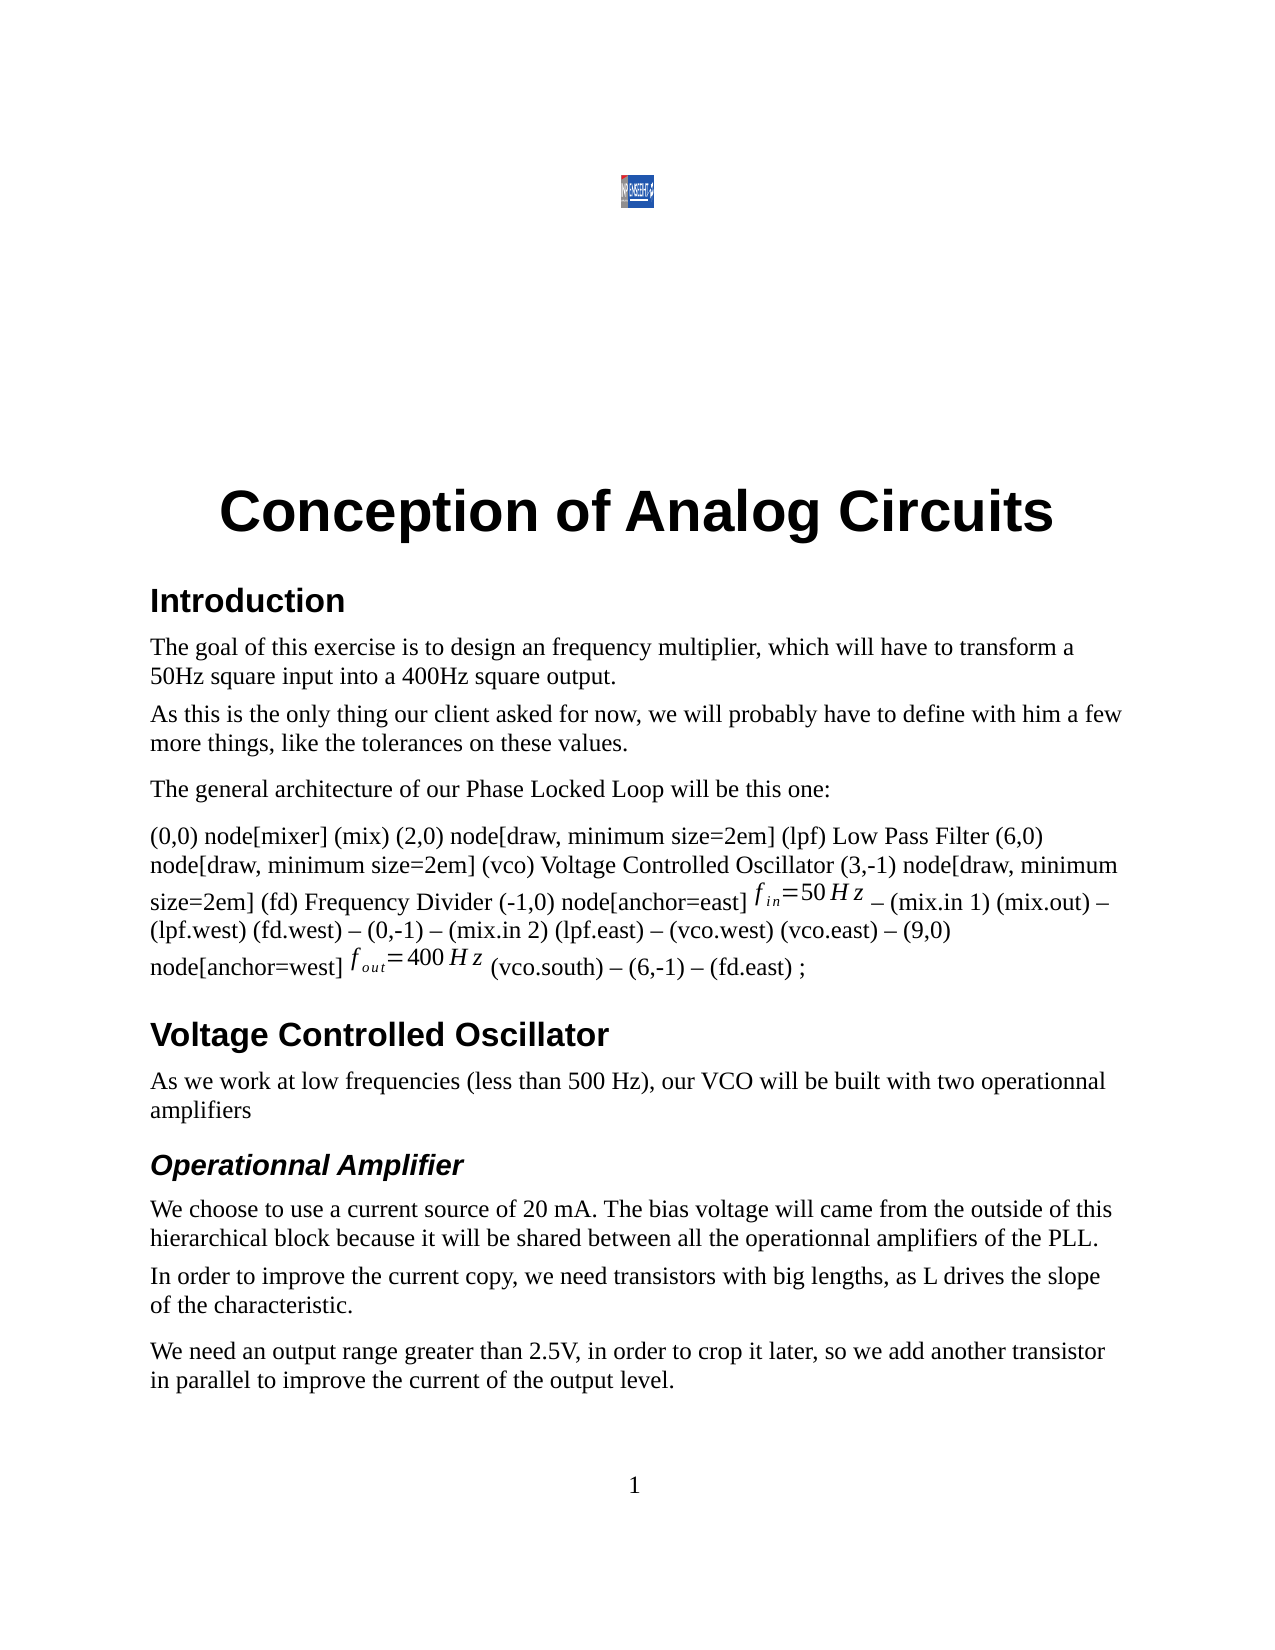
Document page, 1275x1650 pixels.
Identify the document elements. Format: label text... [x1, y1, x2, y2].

subtitle Voltage Controlled Oscillator [150, 1015, 1125, 1053]
text The goal of this exercise is to design an frequency multiplier, which will have to transform a 50Hz square input into a 400Hz square output. [150, 632, 1125, 690]
text As we work at low frequencies (less than 500 Hz), our VCO will be built with two operationnal amplifiers [150, 1066, 1125, 1123]
text (0,0) node[mixer] (mix) (2,0) node[draw, minimum size=2em] (lpf) Low Pass Filter (6,0) node[draw, minimum size=2em] (vco) Voltage Controlled Oscillator (3,-1) node[draw, minimum size=2em] (fd) Frequency Divider (-1,0) node[anchor=east] – (mix.in 1) (mix.out) – (lpf.west) (fd.west) – (0,-1) – (mix.in 2) (lpf.east) – (vco.west) (vco.east) – (9,0) node[anchor=west] (vco.south) – (6,-1) – (fd.east) ; [150, 821, 1125, 981]
title Conception of Analog Circuits [150, 175, 1125, 544]
text In order to improve the current copy, we need transistors with big lengths, as L drives the slope of the characteristic. [150, 1261, 1125, 1318]
text As this is the only thing our client asked for now, we will probably have to define with him a few more things, like the tolerances on these values. [150, 699, 1125, 756]
text We choose to use a current source of 20 mA. The bias voltage will came from the outside of this hierarchical block because it will be shared between all the operationnal amplifiers of the PLL. [150, 1194, 1125, 1252]
subtitle Operationnal Amplifier [150, 1148, 1125, 1182]
subtitle Introduction [150, 581, 1125, 620]
text We need an output range greater than 2.5V, in order to crop it later, so we add another transistor in parallel to improve the current of the output level. [150, 1336, 1125, 1394]
text The general architecture of our Phase Locked Loop will be this one: [150, 774, 1125, 803]
